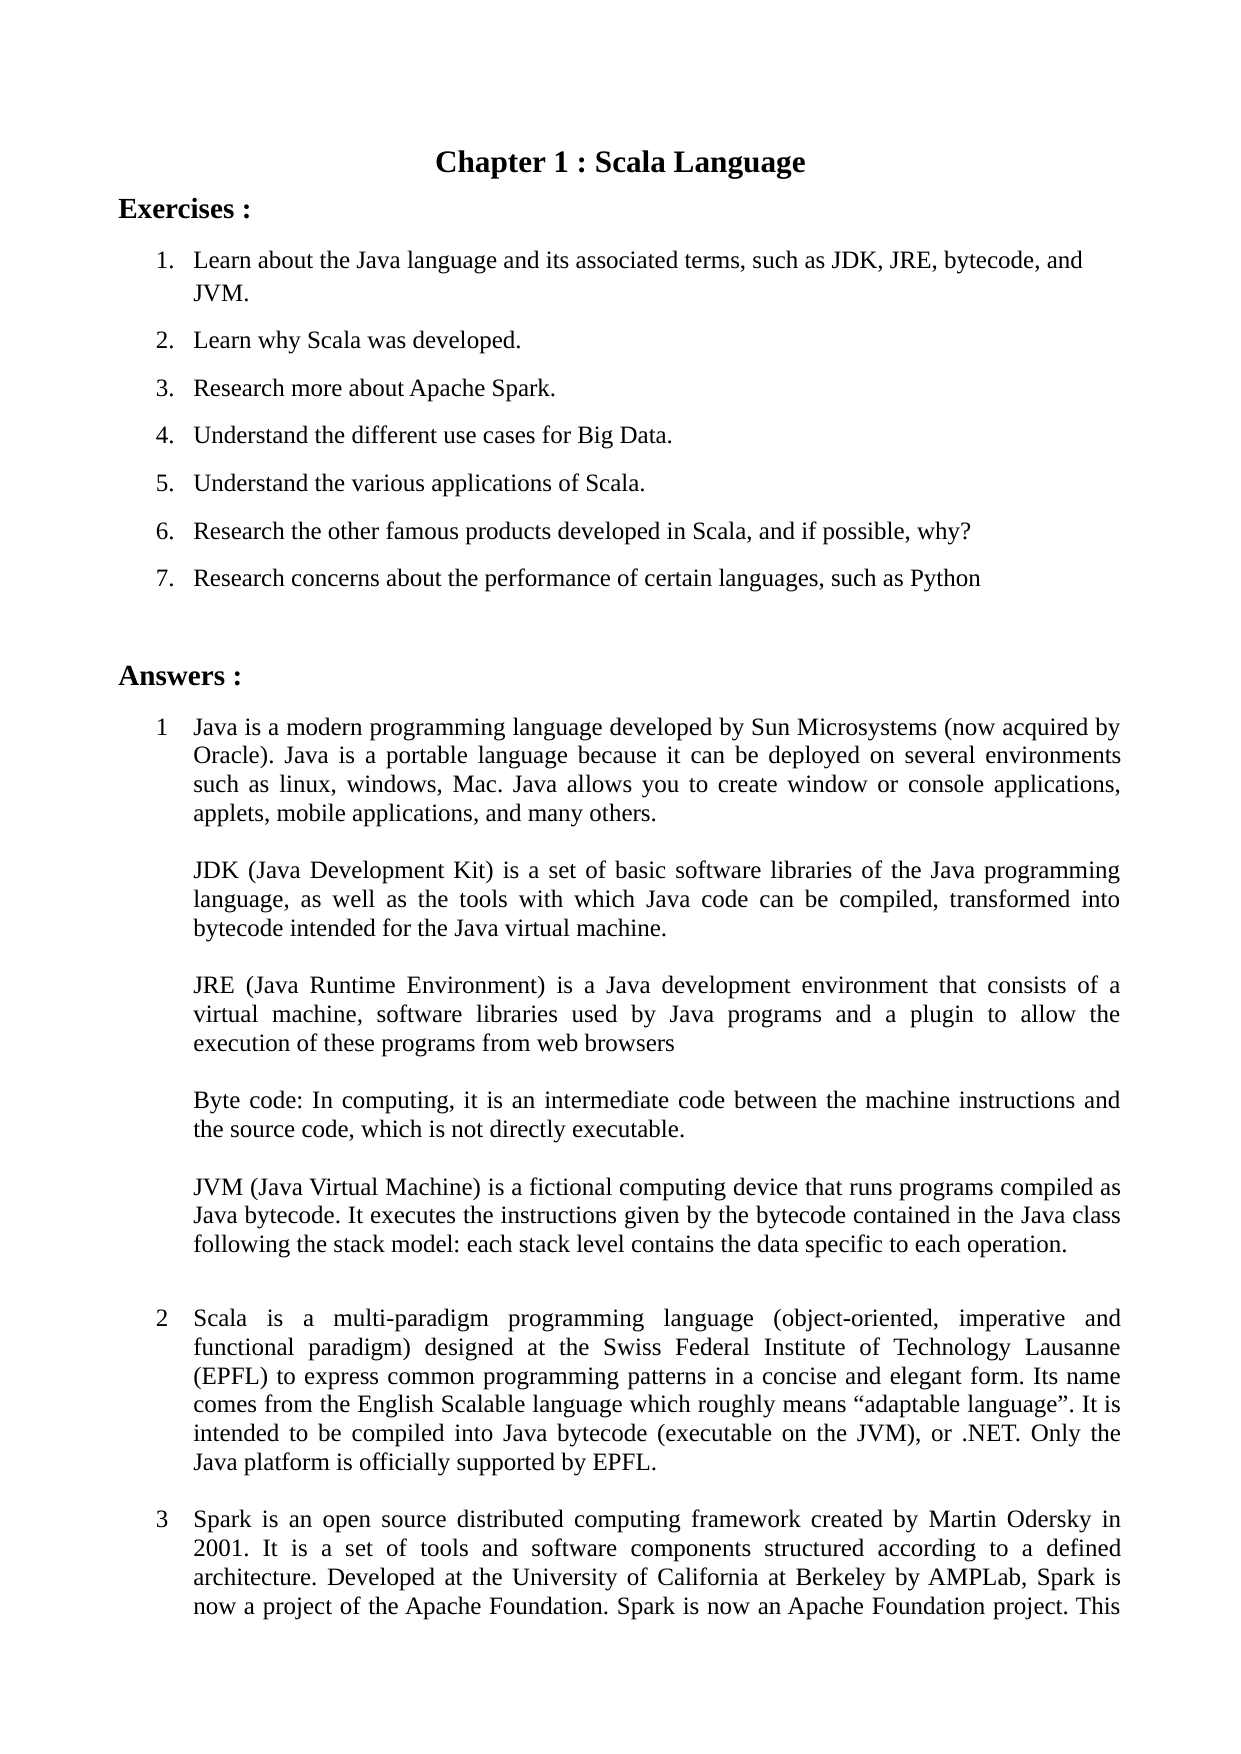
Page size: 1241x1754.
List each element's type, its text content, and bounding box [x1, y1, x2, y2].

list JRE (Java Runtime Environment) is a Java development environment that consists of a virtual machine, software libraries used by Java programs and a plugin to allow the execution of these programs from web browsers [193, 970, 1122, 1057]
text Answers : [118, 658, 1122, 692]
list JVM (Java Virtual Machine) is a fictional computing device that runs programs compiled as Java bytecode. It executes the instructions given by the bytecode contained in the Java class following the stack model: each stack level contains the data specific to each operation. [193, 1172, 1122, 1258]
list Learn why Scala was developed. [156, 325, 1122, 354]
list Byte code: In computing, it is an intermediate code between the machine instructions and the source code, which is not directly executable. [193, 1085, 1122, 1143]
list Understand the various applications of Scala. [156, 468, 1122, 497]
list Research more about Apache Spark. [156, 373, 1122, 402]
list Java is a modern programming language developed by Sun Microsystems (now acquired by Oracle). Java is a portable language because it can be deployed on several environments such as linux, windows, Mac. Java allows you to create window or console applications, applets, mobile applications, and many others. [156, 712, 1122, 827]
list Research the other famous products developed in Scala, and if possible, why? [156, 516, 1122, 544]
text Exercises : [118, 192, 1122, 225]
list Understand the different use cases for Big Data. [156, 421, 1122, 449]
list JDK (Java Development Kit) is a set of basic software libraries of the Java programming language, as well as the tools with which Java code can be compiled, transformed into bytecode intended for the Java virtual machine. [193, 855, 1122, 942]
list Spark is an open source distributed computing framework created by Martin Odersky in 2001. It is a set of tools and software components structured according to a defined architecture. Developed at the University of California at Berkeley by AMPLab, Spark is now a project of the Apache Foundation. Spark is now an Apache Foundation project. This [156, 1504, 1122, 1619]
list Research concerns about the performance of certain languages, such as Python [156, 563, 1122, 592]
list Scala is a multi-paradigm programming language (object-oriented, imperative and functional paradigm) designed at the Swiss Federal Institute of Technology Lausanne (EPFL) to express common programming patterns in a concise and elegant form. Its name comes from the English Scalable language which roughly means “adaptable language”. It is intended to be compiled into Java bytecode (executable on the JVM), or .NET. Only the Java platform is officially supported by EPFL. [156, 1303, 1122, 1476]
subtitle Chapter 1 : Scala Language [118, 143, 1122, 179]
list Learn about the Java language and its associated terms, such as JDK, JRE, bytecode, and JVM. [156, 245, 1122, 306]
